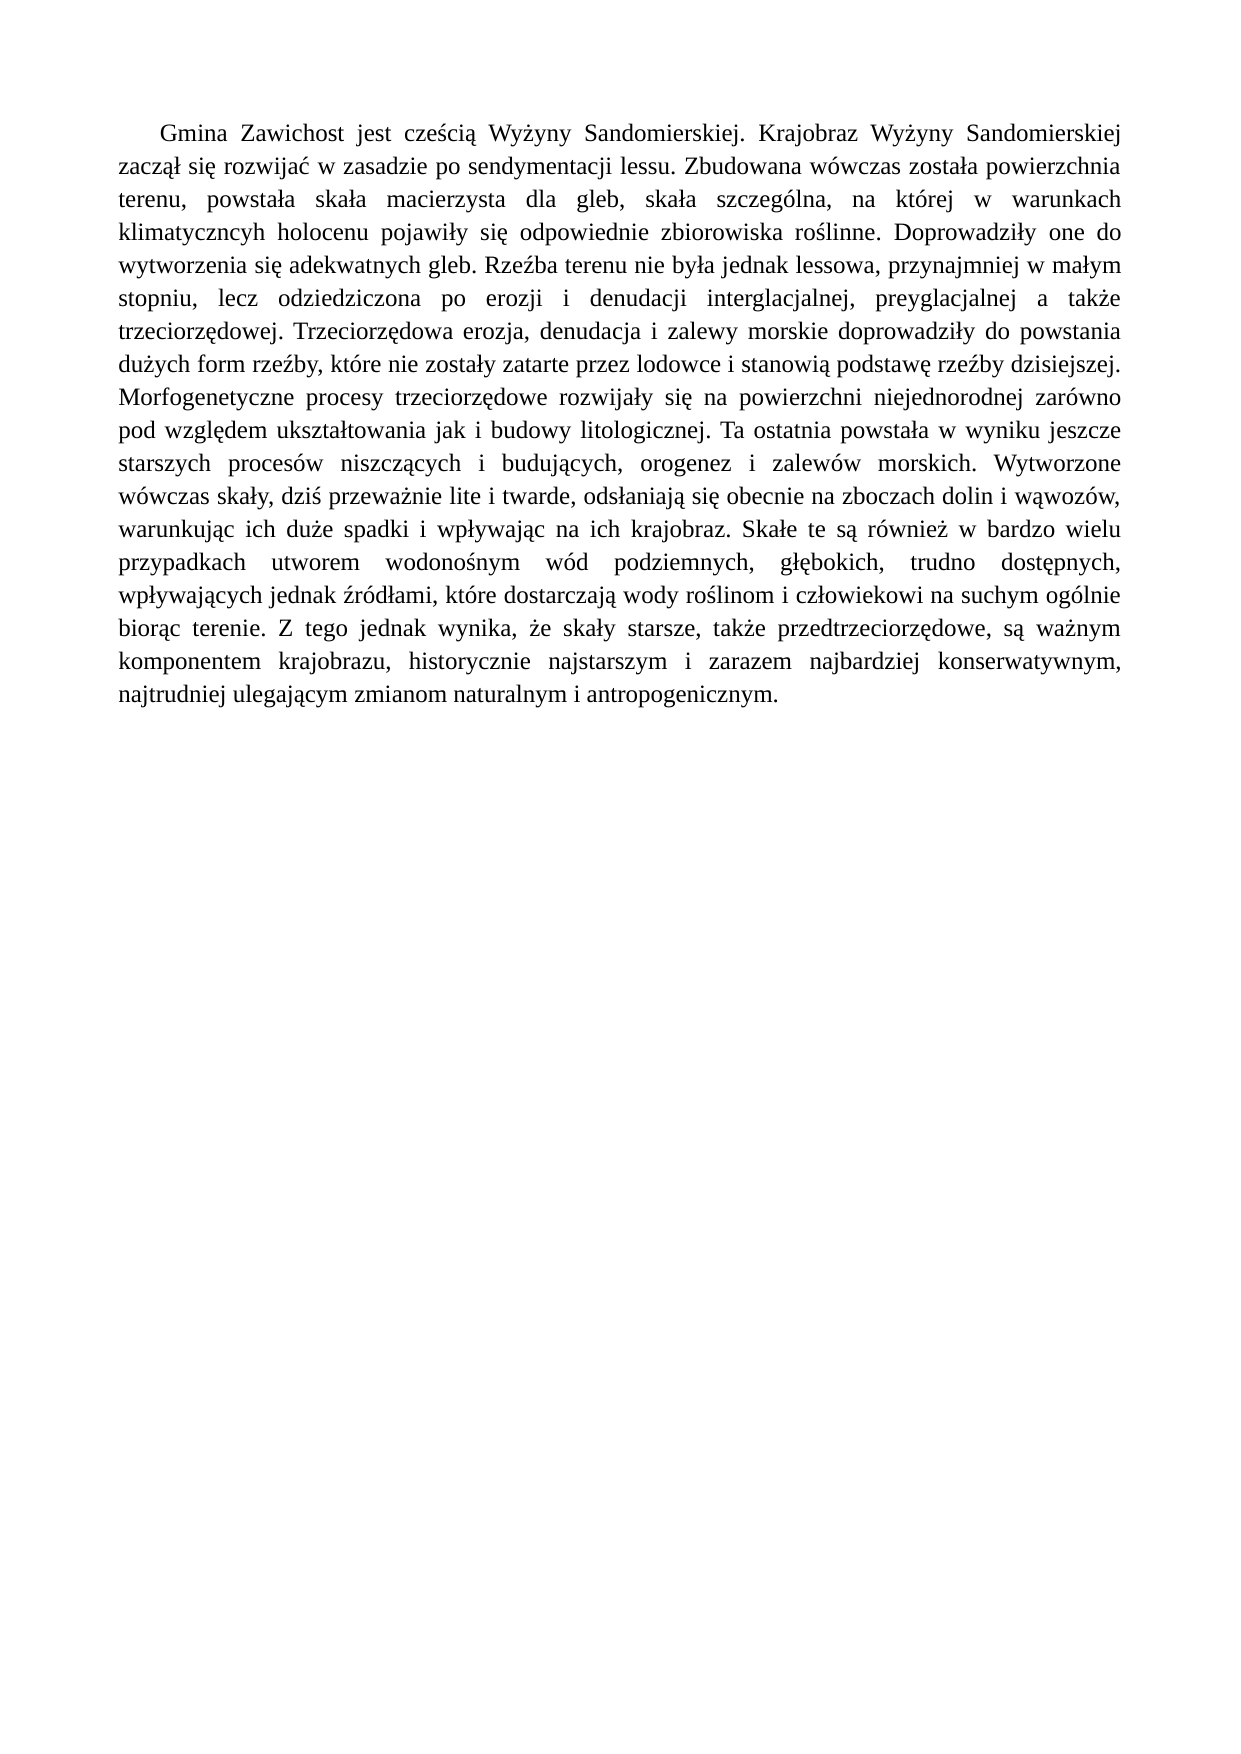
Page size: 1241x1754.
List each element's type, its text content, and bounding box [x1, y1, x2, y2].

text Gmina Zawichost jest cześcią Wyżyny Sandomierskiej. Krajobraz Wyżyny Sandomierskiej zaczął się rozwijać w zasadzie po sendymentacji lessu. Zbudowana wówczas została powierzchnia terenu, powstała skała macierzysta dla gleb, skała szczególna, na której w warunkach klimatyczncyh holocenu pojawiły się odpowiednie zbiorowiska roślinne. Doprowadziły one do wytworzenia się adekwatnych gleb. Rzeźba terenu nie była jednak lessowa, przynajmniej w małym stopniu, lecz odziedziczona po erozji i denudacji interglacjalnej, preyglacjalnej a także trzeciorzędowej. Trzeciorzędowa erozja, denudacja i zalewy morskie doprowadziły do powstania dużych form rzeźby, które nie zostały zatarte przez lodowce i stanowią podstawę rzeźby dzisiejszej. Morfogenetyczne procesy trzeciorzędowe rozwijały się na powierzchni niejednorodnej zarówno pod względem ukształtowania jak i budowy litologicznej. Ta ostatnia powstała w wyniku jeszcze starszych procesów niszczących i budujących, orogenez i zalewów morskich. Wytworzone wówczas skały, dziś przeważnie lite i twarde, odsłaniają się obecnie na zboczach dolin i wąwozów, warunkując ich duże spadki i wpływając na ich krajobraz. Skałe te są również w bardzo wielu przypadkach utworem wodonośnym wód podziemnych, głębokich, trudno dostępnych, wpływających jednak źródłami, które dostarczają wody roślinom i człowiekowi na suchym ogólnie biorąc terenie. Z tego jednak wynika, że skały starsze, także przedtrzeciorzędowe, są ważnym komponentem krajobrazu, historycznie najstarszym i zarazem najbardziej konserwatywnym, najtrudniej ulegającym zmianom naturalnym i antropogenicznym. [118, 118, 1122, 708]
